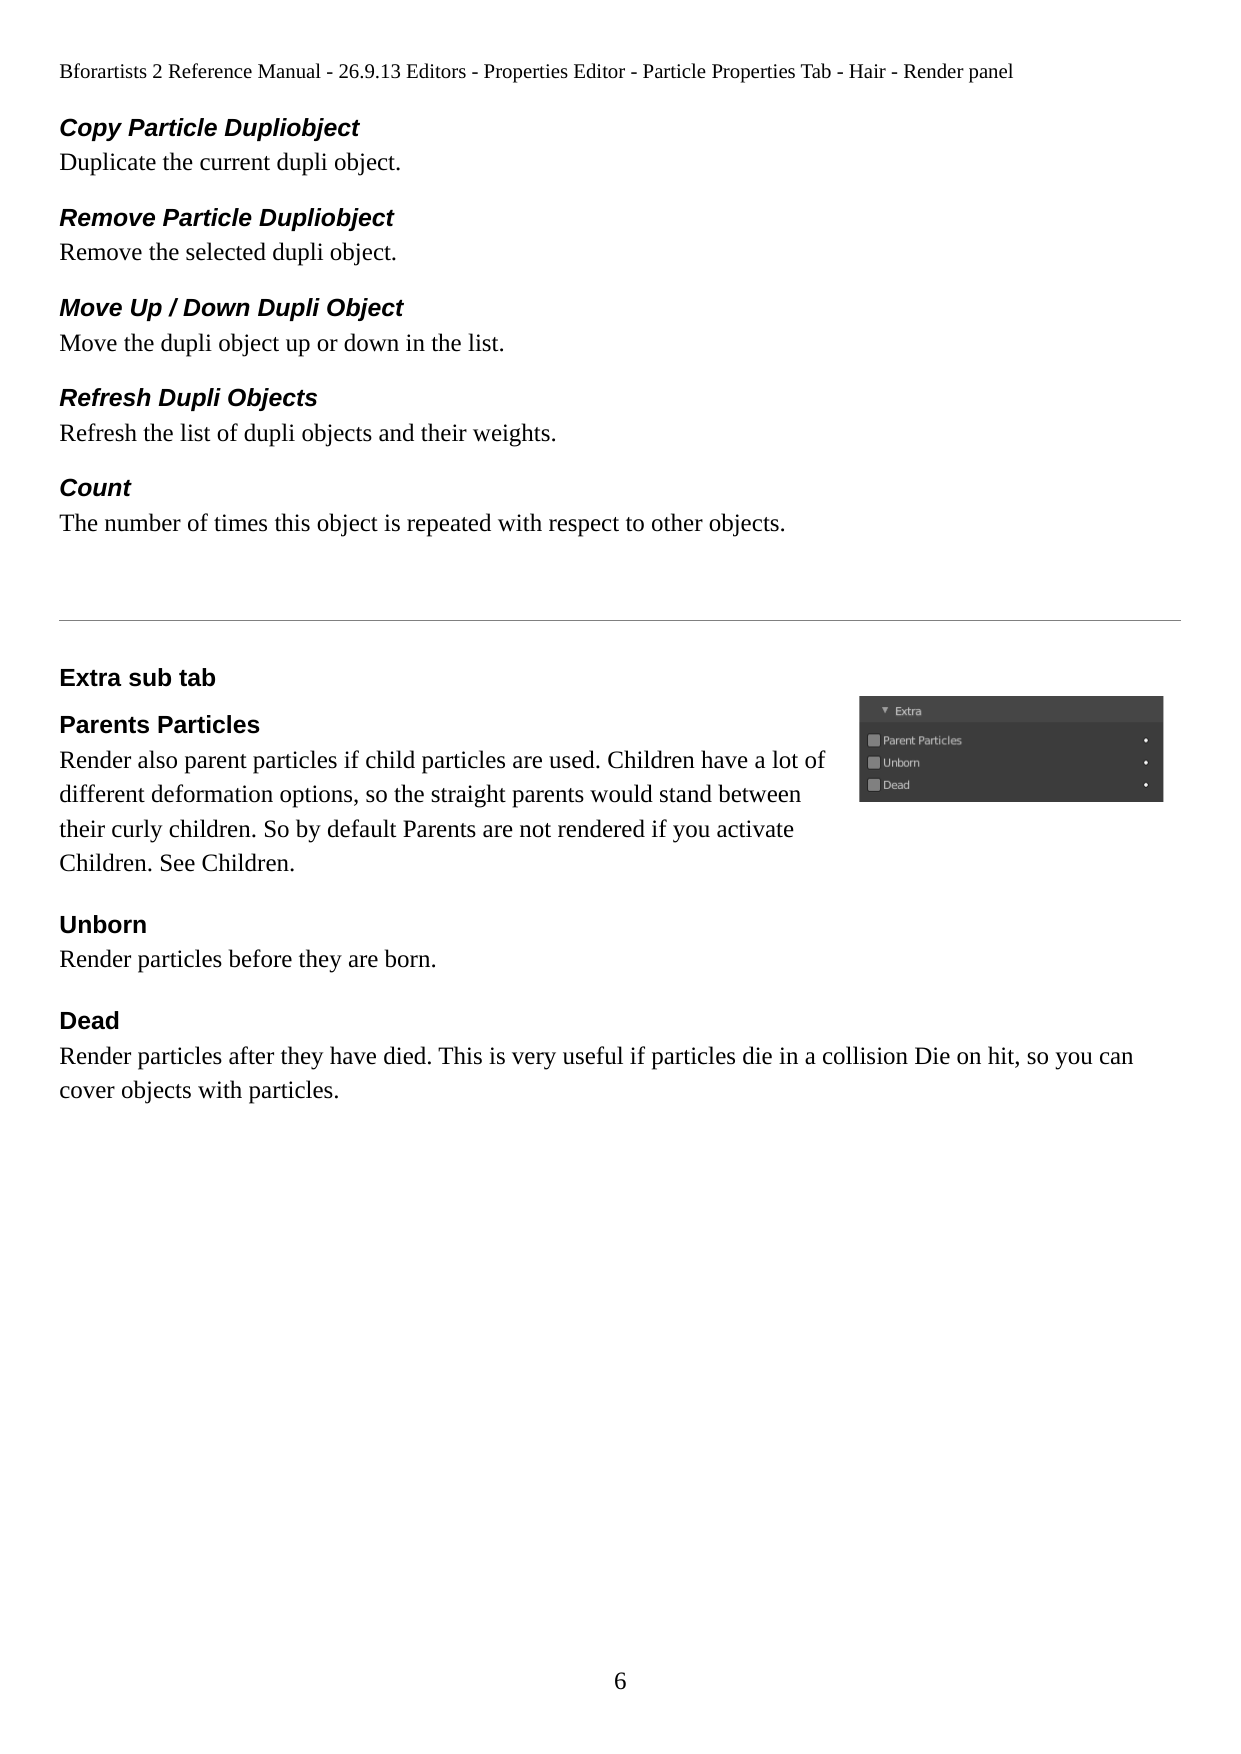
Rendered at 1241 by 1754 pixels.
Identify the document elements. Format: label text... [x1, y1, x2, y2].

subtitle Copy Particle Dupliobject [59, 113, 1181, 141]
subtitle Refresh Dupli Objects [59, 383, 1181, 411]
text Render particles before they are born. [59, 944, 1181, 973]
text The number of times this object is repeated with respect to other objects. [59, 508, 1181, 537]
subtitle Move Up / Down Dupli Object [59, 293, 1181, 321]
text Render particles after they have died. This is very useful if particles die in a collision Die on hit, so you can cover objects with particles. [59, 1041, 1181, 1104]
subtitle Unborn [59, 910, 1181, 938]
text Remove the selected dupli object. [59, 237, 1181, 266]
text Duplicate the current dupli object. [59, 147, 1181, 176]
subtitle Dead [59, 1006, 1181, 1034]
subtitle Extra sub tab [59, 663, 1181, 691]
text Move the dupli object up or down in the list. [59, 328, 1181, 356]
subtitle Remove Particle Dupliobject [59, 203, 1181, 231]
subtitle Count [59, 473, 1181, 502]
text Refresh the list of dupli objects and their weights. [59, 418, 1181, 446]
picture [859, 696, 1164, 802]
text Render also parent particles if child particles are used. Children have a lot of different deformation options, so the straight parents would stand between their curly children. So by default Parents are not rendered if you activate Children. See Children. [59, 745, 1181, 877]
subtitle [1164, 710, 1181, 738]
subtitle Parents Particles [59, 710, 859, 738]
